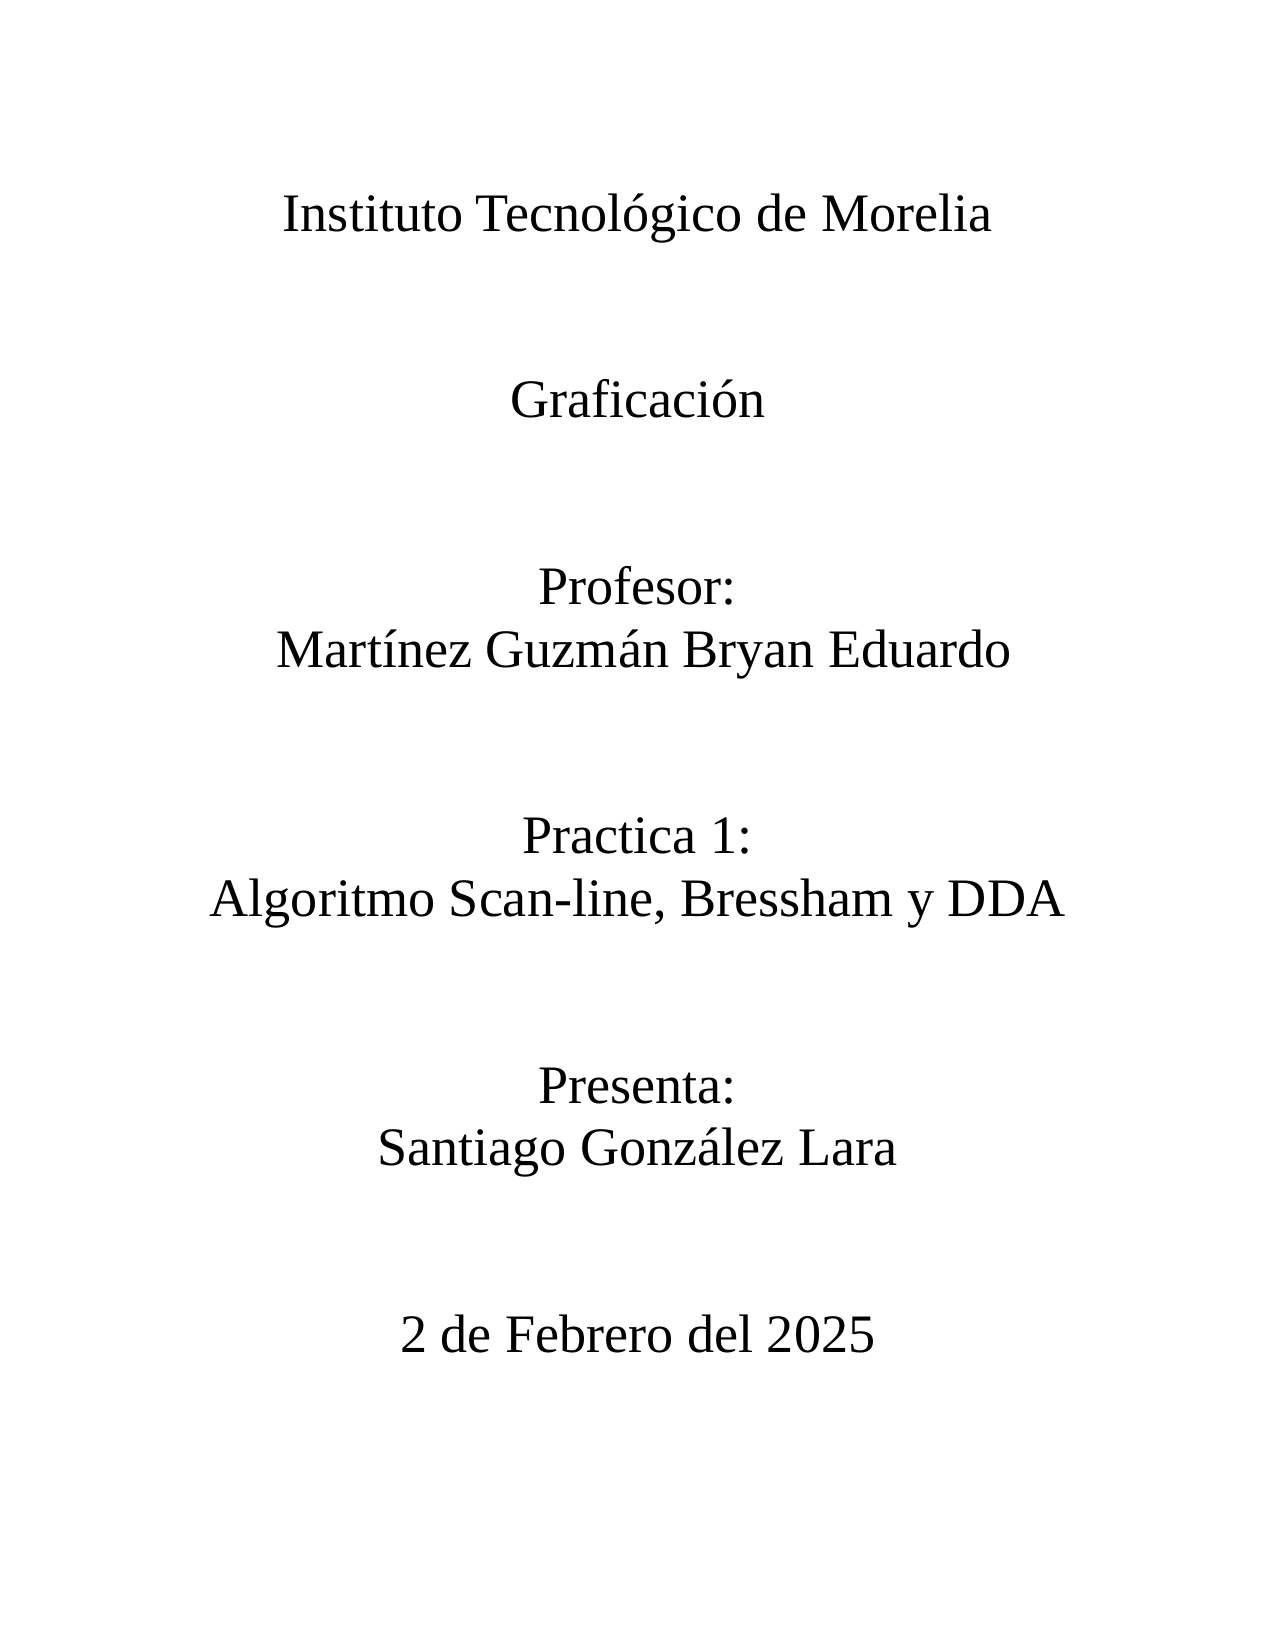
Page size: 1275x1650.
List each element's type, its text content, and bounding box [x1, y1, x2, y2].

text Martínez Guzmán Bryan Eduardo [118, 616, 1157, 679]
text Instituto Tecnológico de Morelia [118, 180, 1157, 243]
text Practica 1: [118, 803, 1157, 866]
text Presenta: [118, 1052, 1157, 1115]
text Graficación [118, 367, 1157, 429]
text Profesor: [118, 554, 1157, 616]
text Santiago González Lara [118, 1115, 1157, 1177]
text 2 de Febrero del 2025 [118, 1302, 1157, 1364]
text Algoritmo Scan-line, Bressham y DDA [118, 866, 1157, 928]
